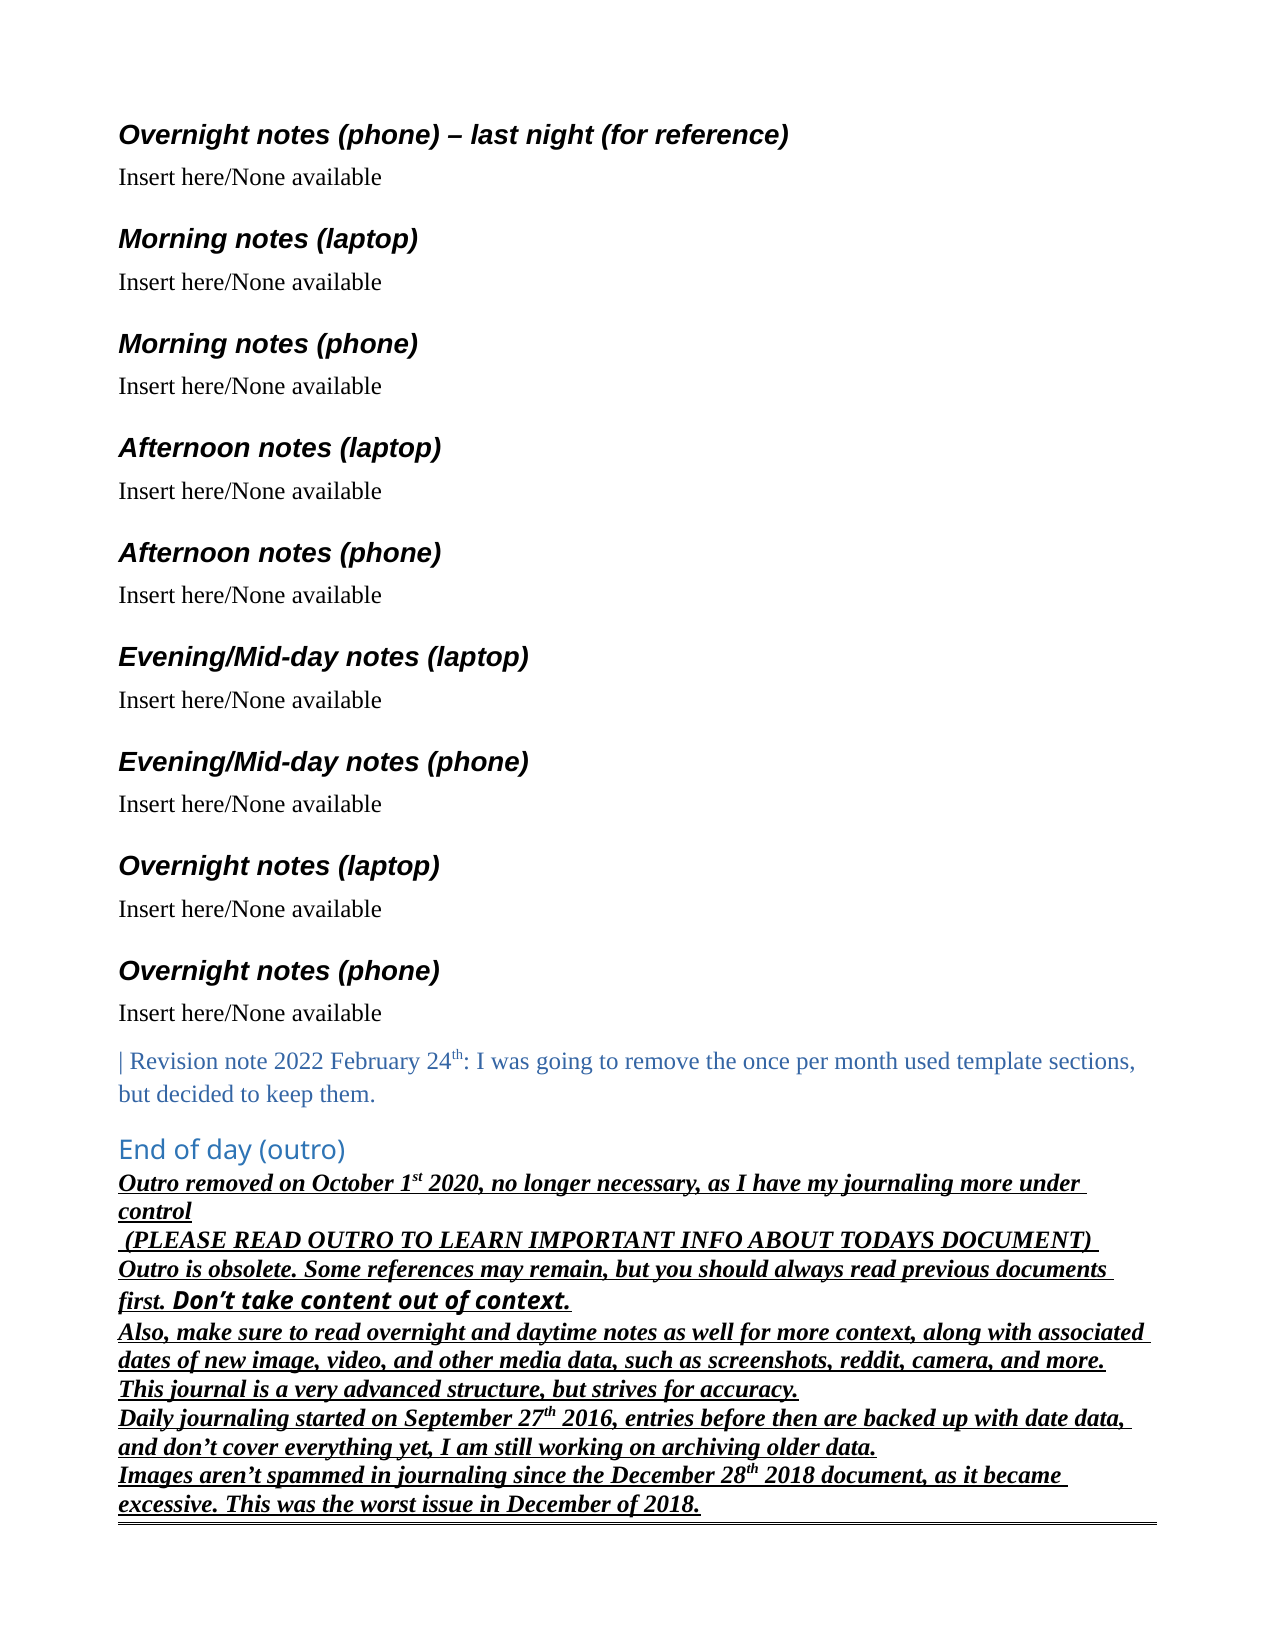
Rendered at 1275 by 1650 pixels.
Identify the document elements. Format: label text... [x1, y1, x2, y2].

subtitle Morning notes (laptop) [118, 223, 1157, 254]
text (PLEASE READ OUTRO TO LEARN IMPORTANT INFO ABOUT TODAYS DOCUMENT) Outro is obsolete. Some references may remain, but you should always read previous documents first. Don’t take content out of context. [118, 1225, 1157, 1317]
text | Revision note 2022 February 24th: I was going to remove the once per month used template sections, but decided to keep them. [118, 1046, 1157, 1108]
text Insert here/None available [118, 685, 1157, 714]
text Daily journaling started on September 27th 2016, entries before then are backed up with date data, and don’t cover everything yet, I am still working on archiving older data. [118, 1403, 1157, 1460]
subtitle Morning notes (phone) [118, 327, 1157, 359]
text Insert here/None available [118, 371, 1157, 400]
subtitle End of day (outro) [118, 1131, 1157, 1168]
text Insert here/None available [118, 998, 1157, 1027]
subtitle Overnight notes (laptop) [118, 849, 1157, 881]
text Insert here/None available [118, 476, 1157, 505]
text This journal is a very advanced structure, but strives for accuracy. [118, 1374, 1157, 1403]
subtitle Evening/Mid-day notes (laptop) [118, 641, 1157, 672]
text Insert here/None available [118, 580, 1157, 609]
text Also, make sure to read overnight and daytime notes as well for more context, along with associated dates of new image, video, and other media data, such as screenshots, reddit, camera, and more. [118, 1317, 1157, 1374]
text Insert here/None available [118, 894, 1157, 923]
text Outro removed on October 1st 2020, no longer necessary, as I have my journaling more under control [118, 1168, 1157, 1225]
subtitle Overnight notes (phone) [118, 954, 1157, 986]
subtitle Afternoon notes (laptop) [118, 432, 1157, 463]
subtitle Overnight notes (phone) – last night (for reference) [118, 118, 1157, 150]
text Images aren’t spammed in journaling since the December 28th 2018 document, as it became excessive. This was the worst issue in December of 2018. [118, 1460, 1157, 1522]
subtitle Evening/Mid-day notes (phone) [118, 745, 1157, 777]
text Insert here/None available [118, 789, 1157, 818]
text Insert here/None available [118, 162, 1157, 191]
subtitle Afternoon notes (phone) [118, 536, 1157, 568]
text Insert here/None available [118, 267, 1157, 296]
